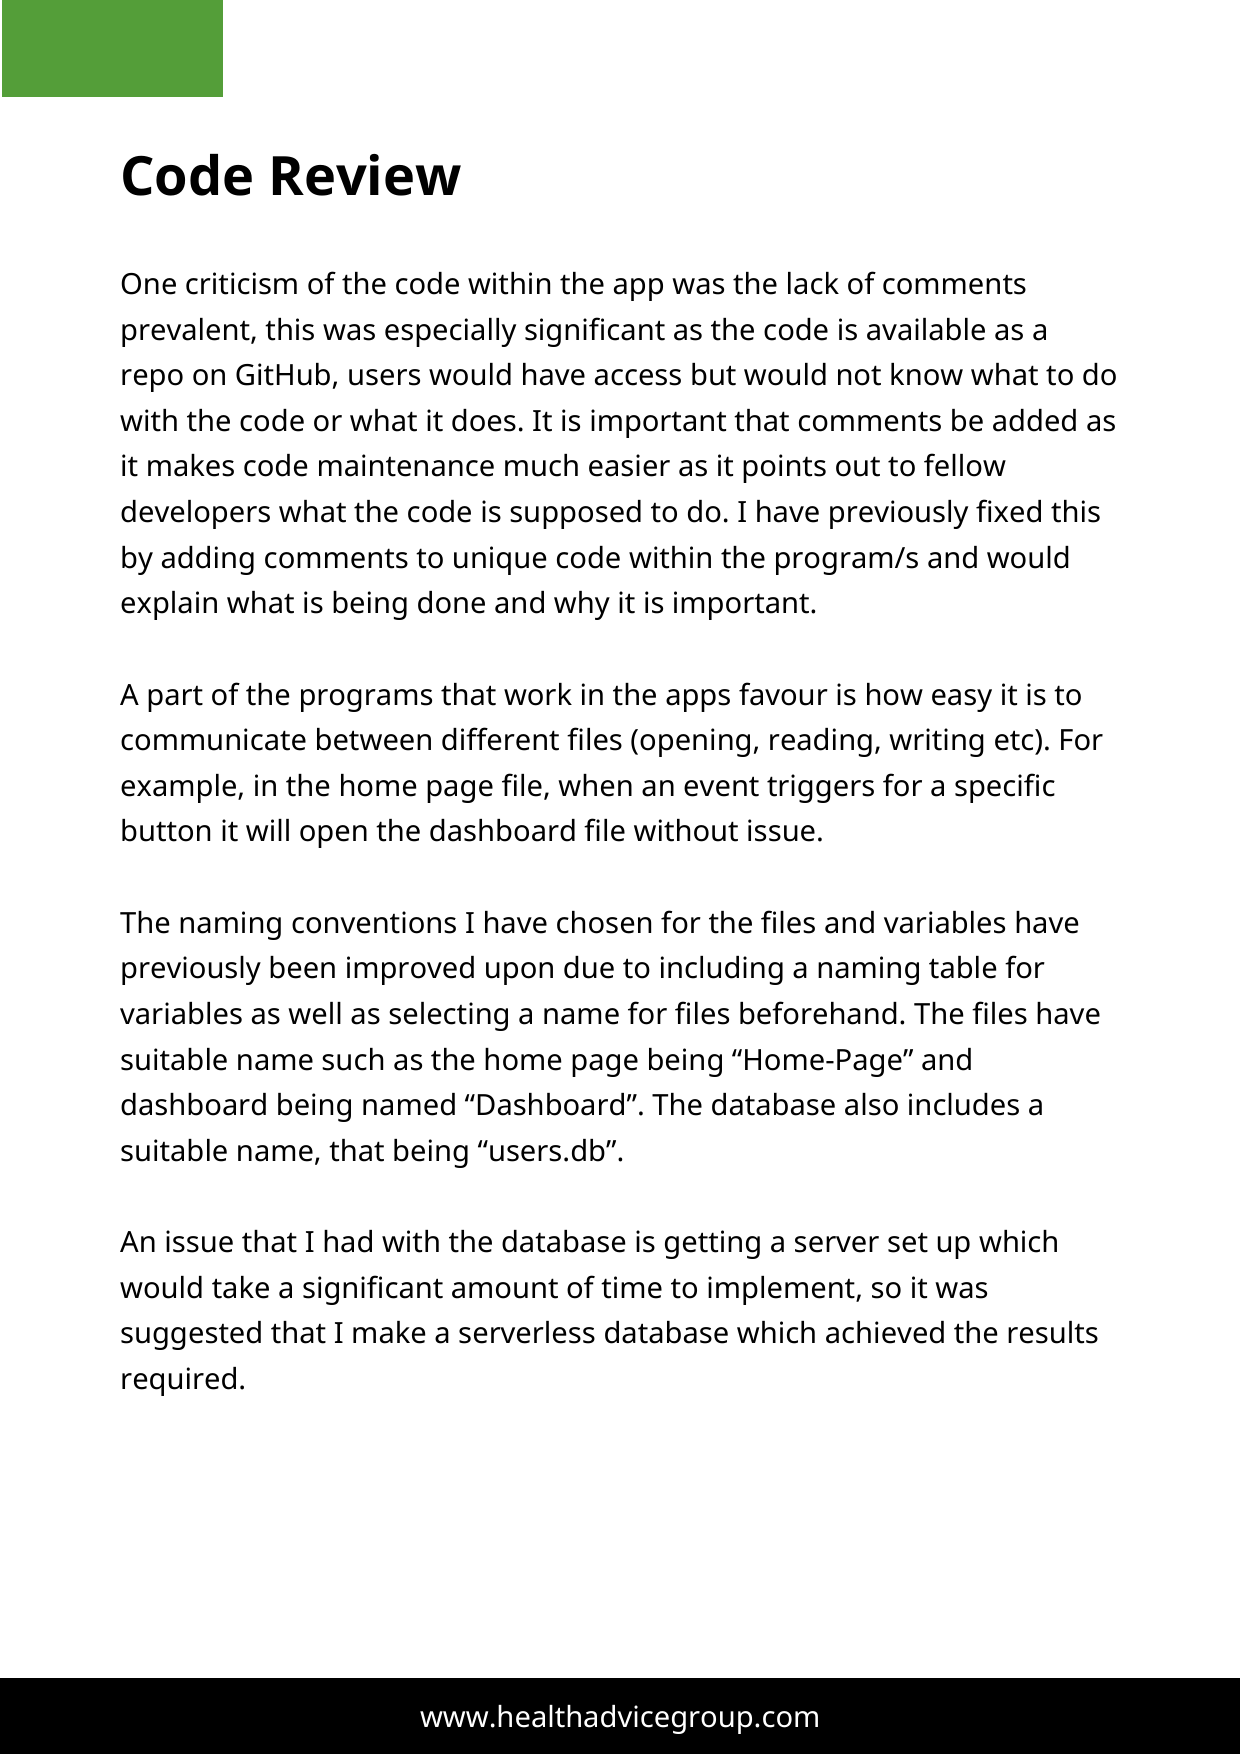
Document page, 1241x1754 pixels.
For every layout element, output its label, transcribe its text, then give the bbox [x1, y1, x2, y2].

text An issue that I had with the database is getting a server set up which would take a significant amount of time to implement, so it was suggested that I make a serverless database which achieved the results required. [120, 1221, 1120, 1398]
subtitle Code Review [120, 137, 1120, 211]
text A part of the programs that work in the apps favour is how easy it is to communicate between different files (opening, reading, writing etc). For example, in the home page file, when an event triggers for a specific button it will open the dashboard file without issue. [120, 674, 1120, 850]
text The naming conventions I have chosen for the files and variables have previously been improved upon due to including a naming table for variables as well as selecting a name for files beforehand. The files have suitable name such as the home page being “Home-Page” and dashboard being named “Dashboard”. The database also includes a suitable name, that being “users.db”. [120, 902, 1120, 1170]
text One criticism of the code within the app was the lack of comments prevalent, this was especially significant as the code is available as a repo on GitHub, users would have access but would not know what to do with the code or what it does. It is important that comments be added as it makes code maintenance much easier as it points out to fellow developers what the code is supposed to do. I have previously fixed this by adding comments to unique code within the program/s and would explain what is being done and why it is important. [120, 263, 1120, 622]
